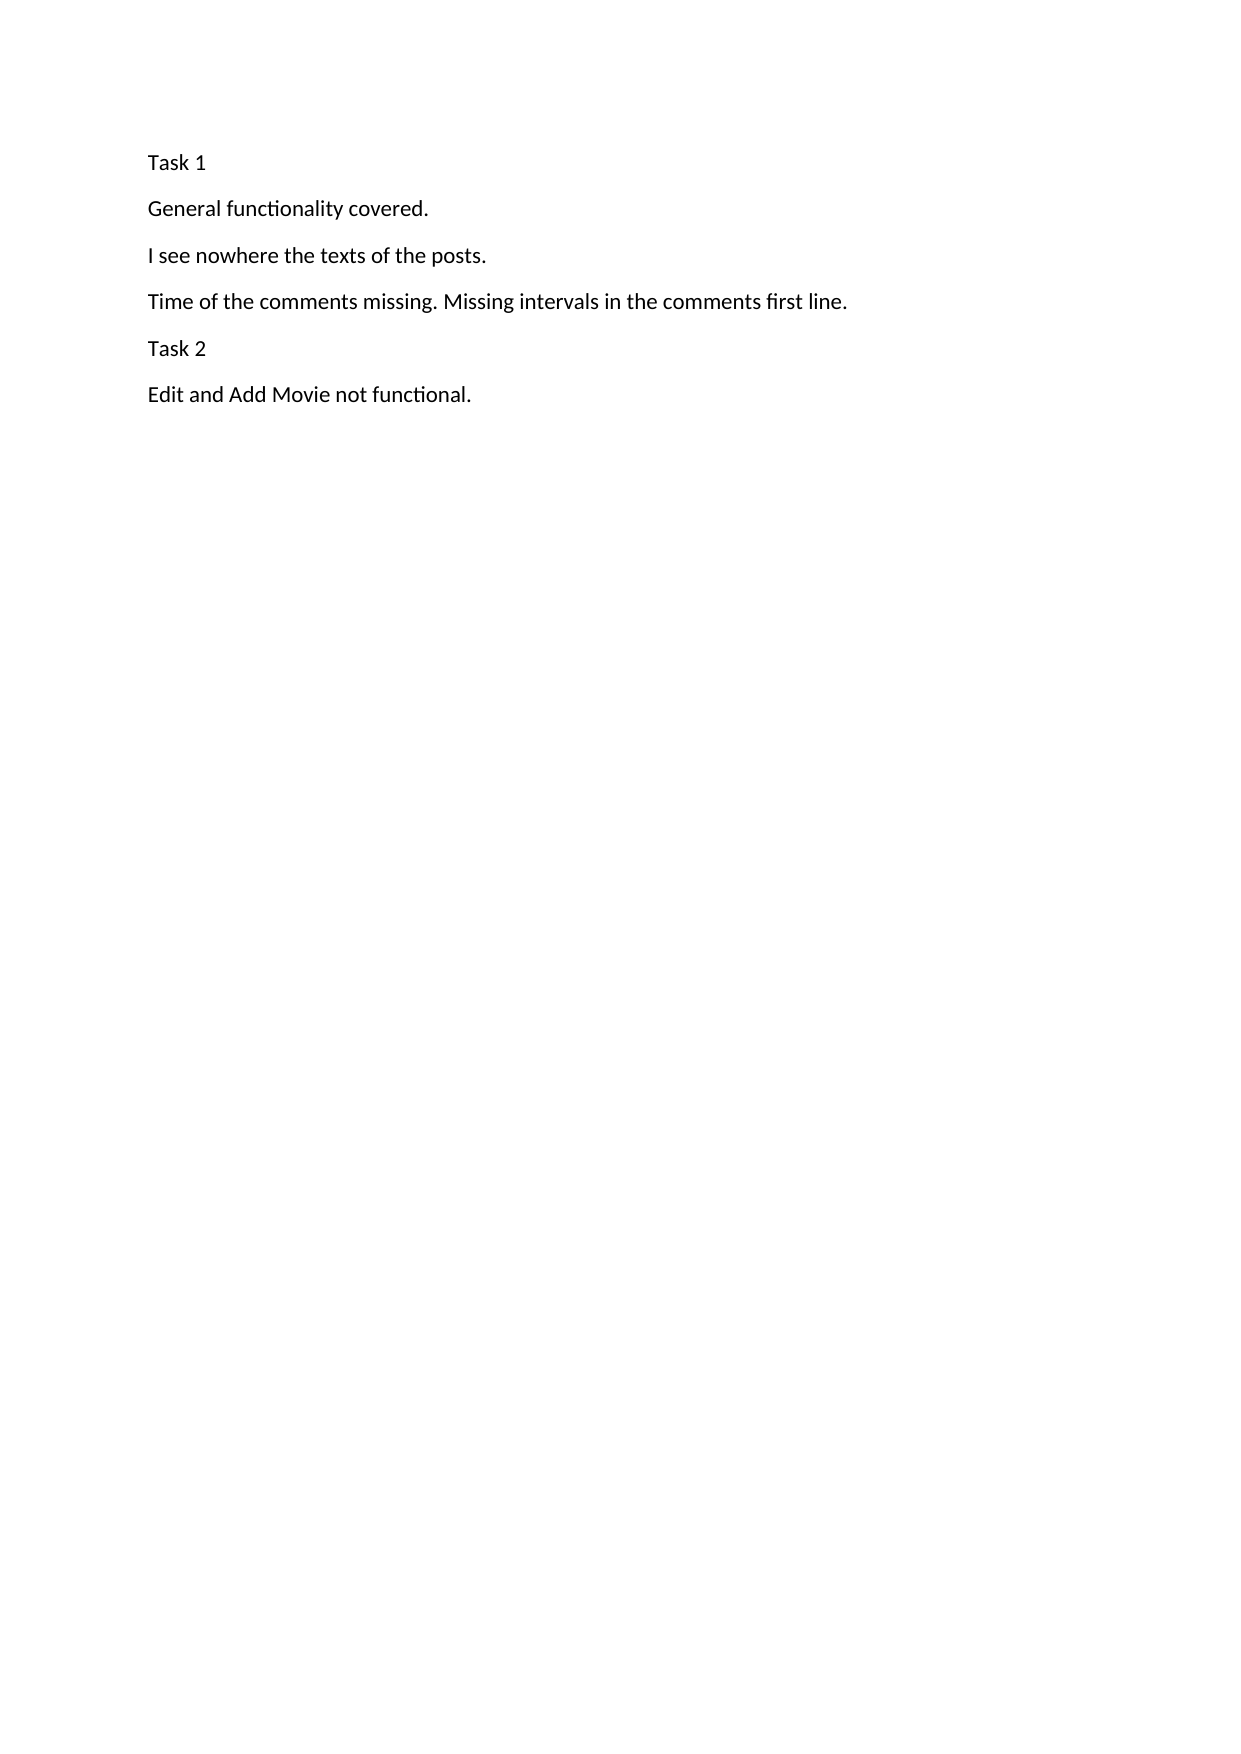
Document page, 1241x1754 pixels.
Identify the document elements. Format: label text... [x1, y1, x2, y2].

text Time of the comments missing. Missing intervals in the comments first line. [148, 287, 1093, 315]
text I see nowhere the texts of the posts. [148, 241, 1093, 269]
text General functionality covered. [148, 194, 1093, 222]
text Task 2 [148, 334, 1093, 362]
text Task 1 [148, 148, 1093, 176]
text Edit and Add Movie not functional. [148, 380, 1093, 408]
